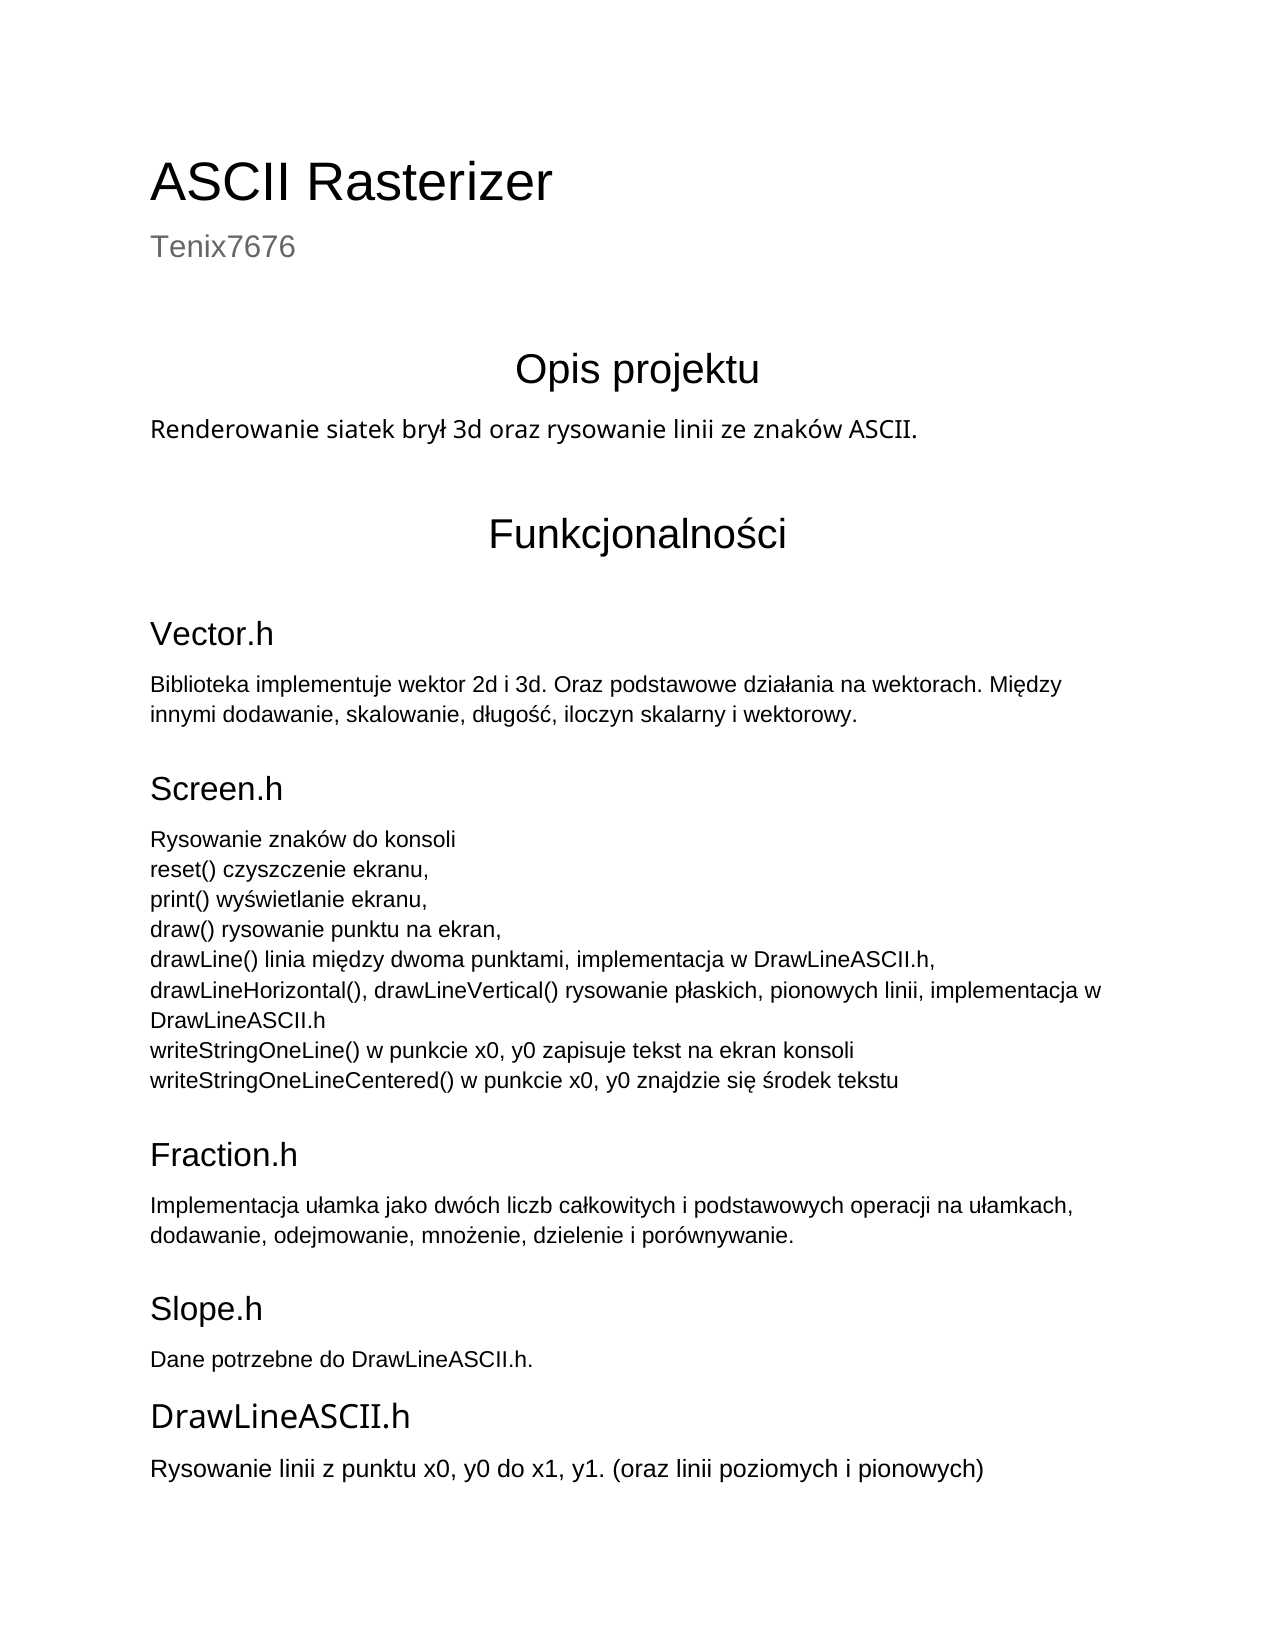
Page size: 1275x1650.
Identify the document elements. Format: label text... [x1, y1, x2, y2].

text drawLineHorizontal(), drawLineVertical() rysowanie płaskich, pionowych linii, implementacja w DrawLineASCII.h [150, 977, 1125, 1033]
text Rysowanie linii z punktu x0, y0 do x1, y1. (oraz linii poziomych i pionowych) [150, 1453, 1125, 1482]
text drawLine() linia między dwoma punktami, implementacja w DrawLineASCII.h, [150, 946, 1125, 973]
text Rysowanie znaków do konsoli [150, 826, 1125, 852]
subtitle DrawLineASCII.h [150, 1393, 1125, 1438]
text print() wyświetlanie ekranu, [150, 886, 1125, 912]
text writeStringOneLineCentered() w punkcie x0, y0 znajdzie się środek tekstu [150, 1067, 1125, 1093]
subtitle Fraction.h [150, 1135, 1125, 1173]
text ASCII Rasterizer [150, 150, 1125, 212]
subtitle Slope.h [150, 1289, 1125, 1328]
text writeStringOneLine() w punkcie x0, y0 zapisuje tekst na ekran konsoli [150, 1037, 1125, 1063]
text Tenix7676 [150, 228, 1125, 264]
subtitle Vector.h [150, 614, 1125, 653]
text Renderowanie siatek brył 3d oraz rysowanie linii ze znaków ASCII. [150, 412, 1125, 446]
text Implementacja ułamka jako dwóch liczb całkowitych i podstawowych operacji na ułamkach, dodawanie, odejmowanie, mnożenie, dzielenie i porównywanie. [150, 1192, 1125, 1248]
subtitle Opis projektu [150, 344, 1125, 392]
text draw() rysowanie punktu na ekran, [150, 916, 1125, 942]
text Dane potrzebne do DrawLineASCII.h. [150, 1346, 1125, 1372]
subtitle Screen.h [150, 769, 1125, 807]
text reset() czyszczenie ekranu, [150, 856, 1125, 882]
subtitle Funkcjonalności [150, 509, 1125, 557]
text Biblioteka implementuje wektor 2d i 3d. Oraz podstawowe działania na wektorach. Między innymi dodawanie, skalowanie, długość, iloczyn skalarny i wektorowy. [150, 671, 1125, 727]
